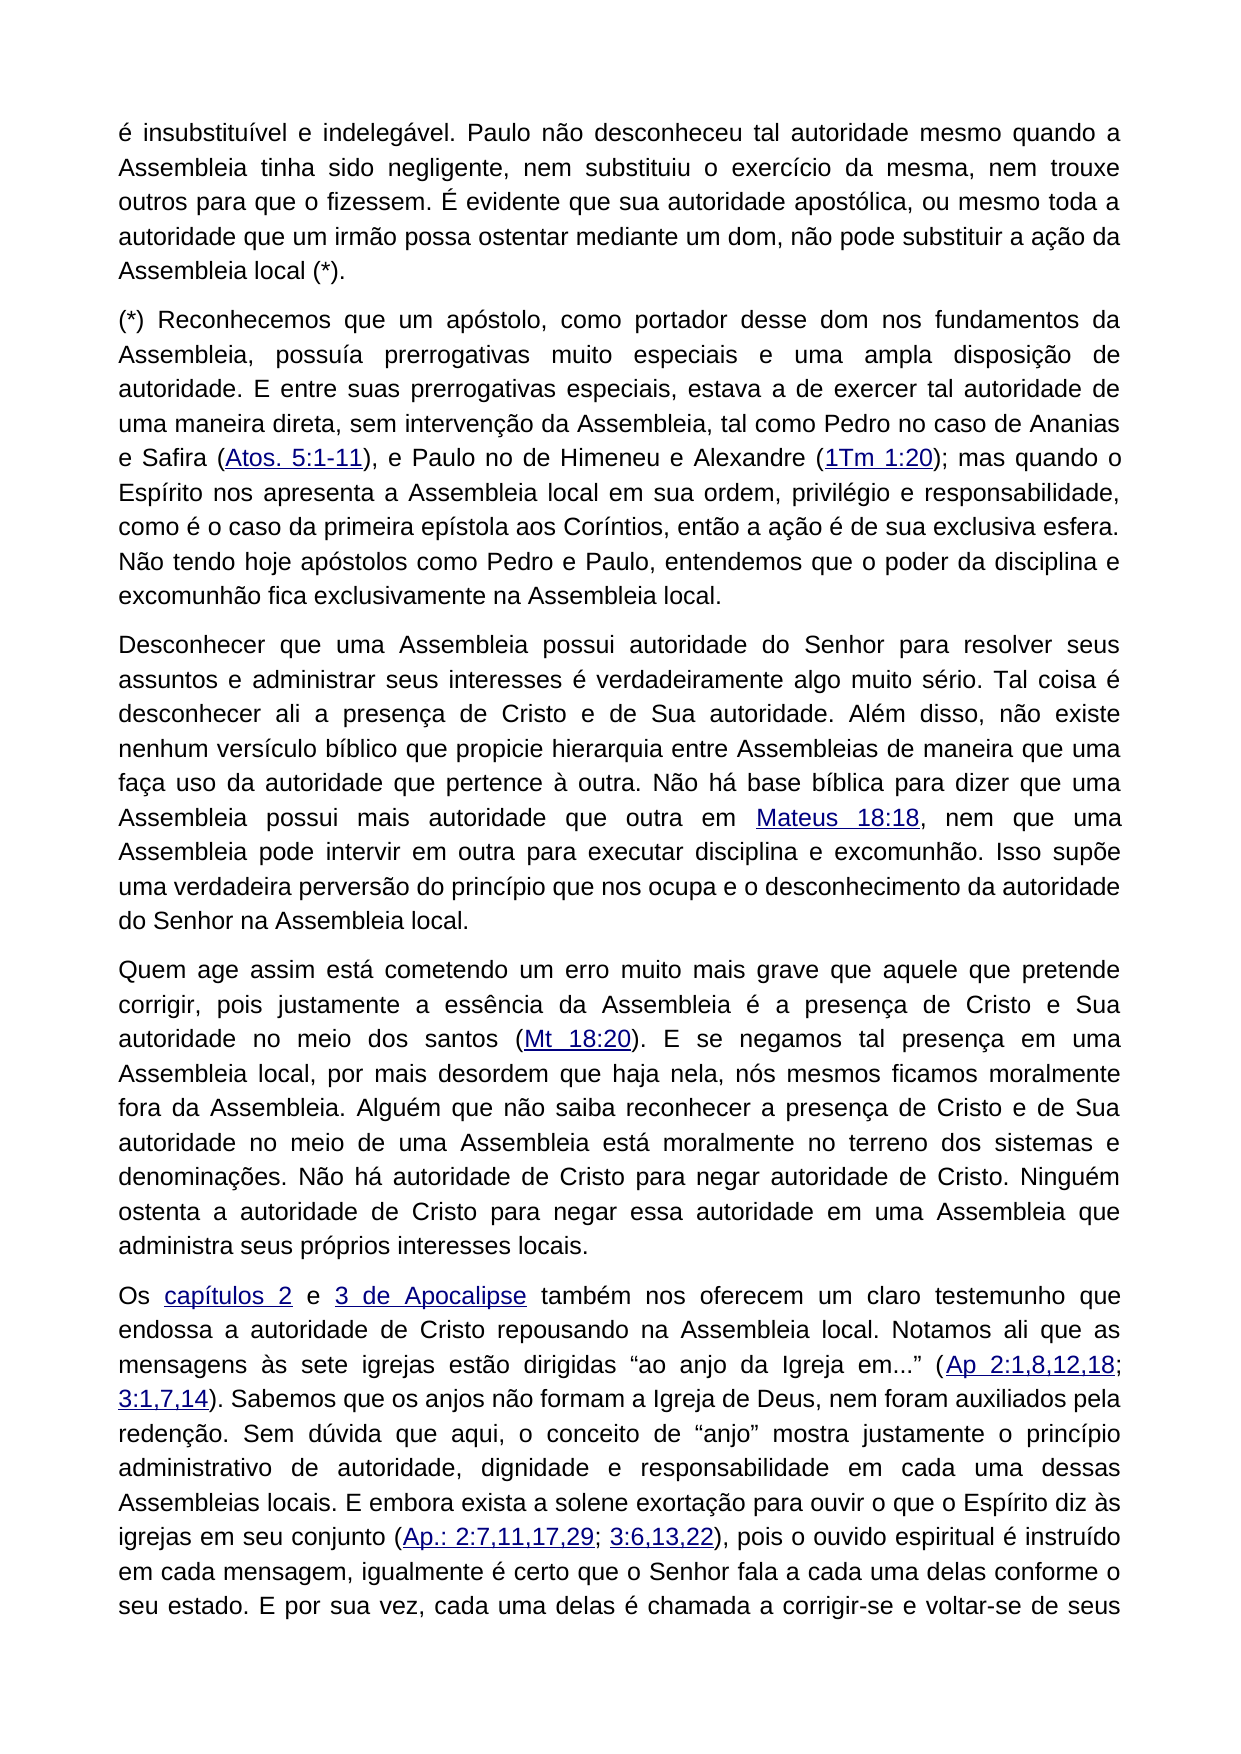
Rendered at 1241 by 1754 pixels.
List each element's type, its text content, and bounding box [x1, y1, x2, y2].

text Quem age assim está cometendo um erro muito mais grave que aquele que pretende corrigir, pois justamente a essência da Assembleia é a presença de Cristo e Sua autoridade no meio dos santos (Mt 18:20). E se negamos tal presença em uma Assembleia local, por mais desordem que haja nela, nós mesmos ficamos moralmente fora da Assembleia. Alguém que não saiba reconhecer a presença de Cristo e de Sua autoridade no meio de uma Assembleia está moralmente no terreno dos sistemas e denominações. Não há autoridade de Cristo para negar autoridade de Cristo. Ninguém ostenta a autoridade de Cristo para negar essa autoridade em uma Assembleia que administra seus próprios interesses locais. [118, 956, 1122, 1260]
text Os capítulos 2 e 3 de Apocalipse também nos oferecem um claro testemunho que endossa a autoridade de Cristo repousando na Assembleia local. Notamos ali que as mensagens às sete igrejas estão dirigidas “ao anjo da Igreja em...” (Ap 2:1,8,12,18; 3:1,7,14). Sabemos que os anjos não formam a Igreja de Deus, nem foram auxiliados pela redenção. Sem dúvida que aqui, o conceito de “anjo” mostra justamente o princípio administrativo de autoridade, dignidade e responsabilidade em cada uma dessas Assembleias locais. E embora exista a solene exortação para ouvir o que o Espírito diz às igrejas em seu conjunto (Ap.: 2:7,11,17,29; 3:6,13,22), pois o ouvido espiritual é instruído em cada mensagem, igualmente é certo que o Senhor fala a cada uma delas conforme o seu estado. E por sua vez, cada uma delas é chamada a corrigir-se e voltar-se de seus [118, 1281, 1122, 1620]
text Desconhecer que uma Assembleia possui autoridade do Senhor para resolver seus assuntos e administrar seus interesses é verdadeiramente algo muito sério. Tal coisa é desconhecer ali a presença de Cristo e de Sua autoridade. Além disso, não existe nenhum versículo bíblico que propicie hierarquia entre Assembleias de maneira que uma faça uso da autoridade que pertence à outra. Não há base bíblica para dizer que uma Assembleia possui mais autoridade que outra em Mateus 18:18, nem que uma Assembleia pode intervir em outra para executar disciplina e excomunhão. Isso supõe uma verdadeira perversão do princípio que nos ocupa e o desconhecimento da autoridade do Senhor na Assembleia local. [118, 630, 1122, 935]
text é insubstituível e indelegável. Paulo não desconheceu tal autoridade mesmo quando a Assembleia tinha sido negligente, nem substituiu o exercício da mesma, nem trouxe outros para que o fizessem. É evidente que sua autoridade apostólica, ou mesmo toda a autoridade que um irmão possa ostentar mediante um dom, não pode substituir a ação da Assembleia local (*). [118, 118, 1122, 285]
text (*) Reconhecemos que um apóstolo, como portador desse dom nos fundamentos da Assembleia, possuía prerrogativas muito especiais e uma ampla disposição de autoridade. E entre suas prerrogativas especiais, estava a de exercer tal autoridade de uma maneira direta, sem intervenção da Assembleia, tal como Pedro no caso de Ananias e Safira (Atos. 5:1-11), e Paulo no de Himeneu e Alexandre (1Tm 1:20); mas quando o Espírito nos apresenta a Assembleia local em sua ordem, privilégio e responsabilidade, como é o caso da primeira epístola aos Coríntios, então a ação é de sua exclusiva esfera. Não tendo hoje apóstolos como Pedro e Paulo, entendemos que o poder da disciplina e excomunhão fica exclusivamente na Assembleia local. [118, 305, 1122, 610]
